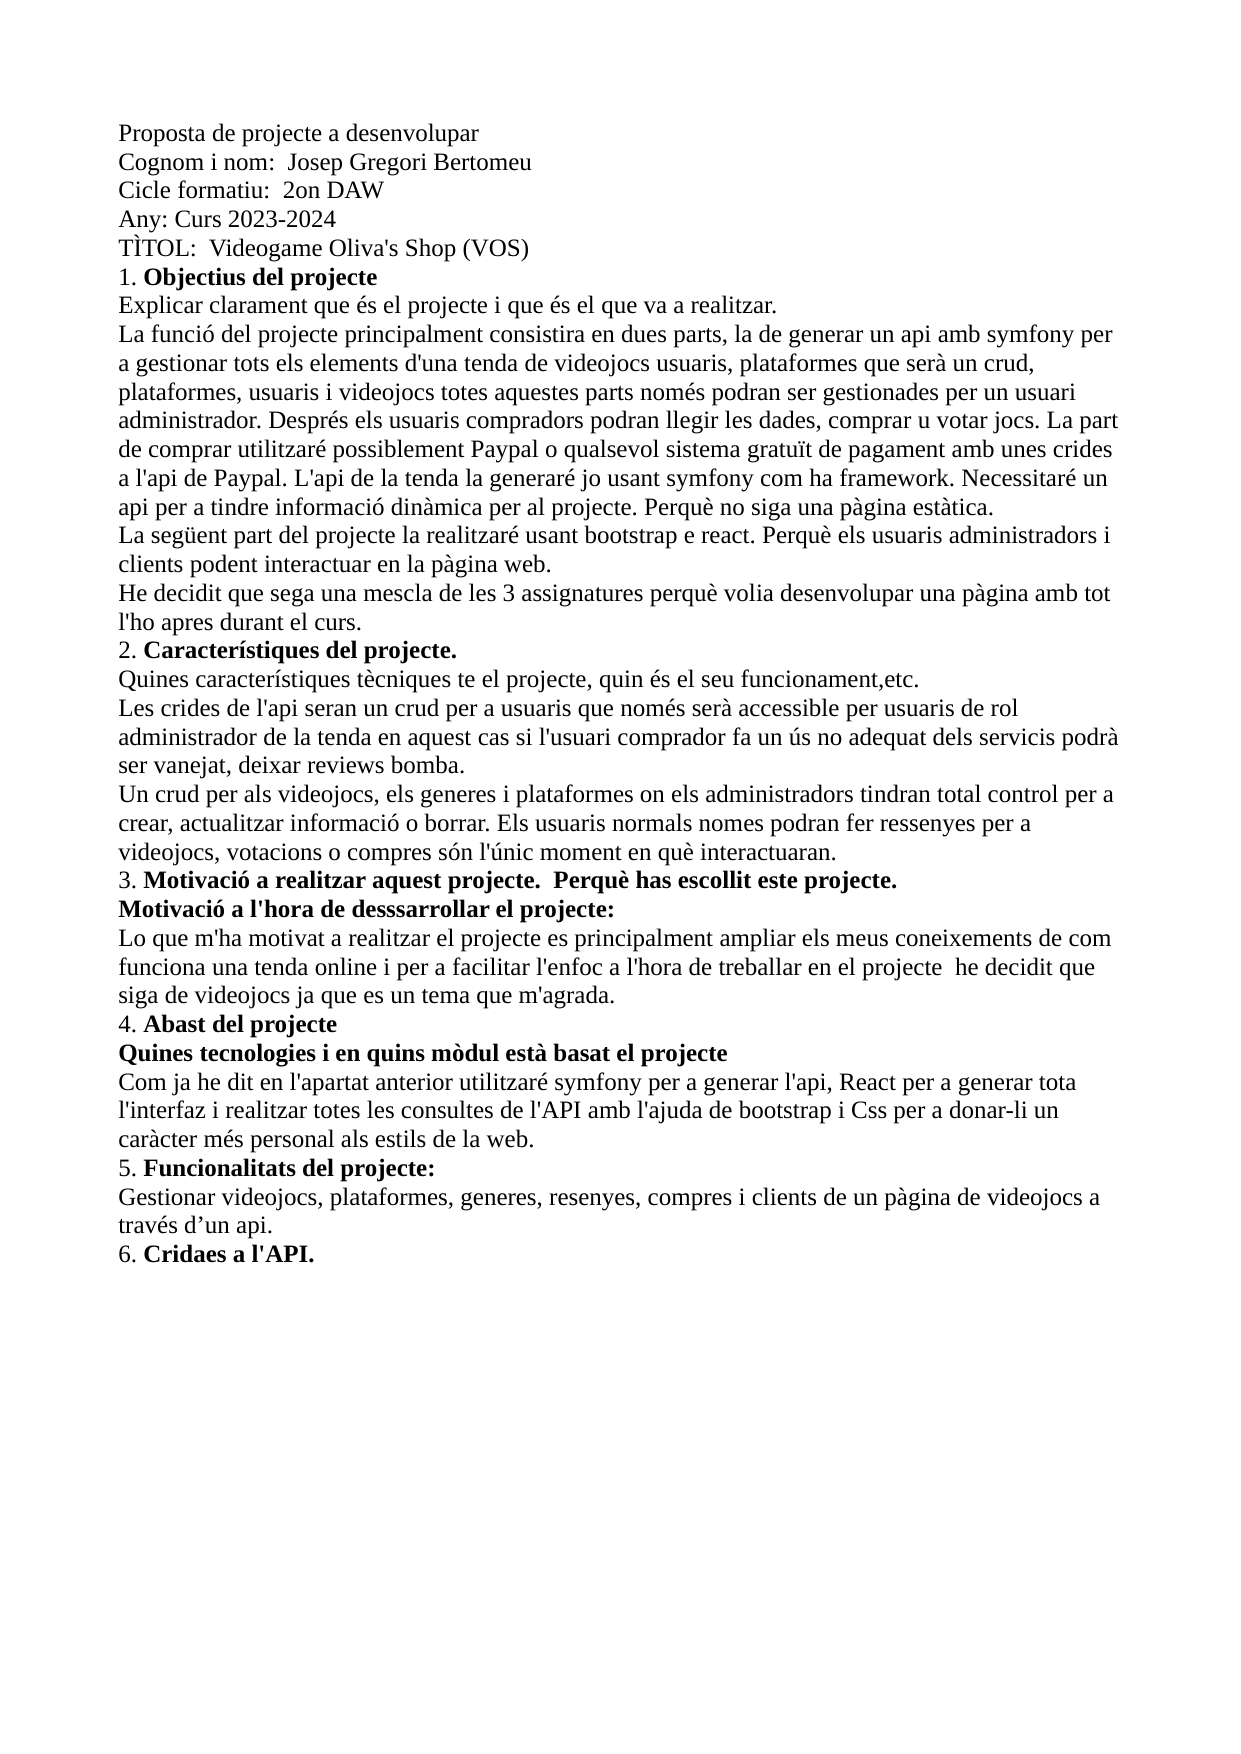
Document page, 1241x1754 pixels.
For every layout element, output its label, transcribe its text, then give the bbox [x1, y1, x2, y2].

text Les crides de l'api seran un crud per a usuaris que només serà accessible per usuaris de rol administrador de la tenda en aquest cas si l'usuari comprador fa un ús no adequat dels servicis podrà ser vanejat, deixar reviews bomba. [118, 693, 1122, 779]
text 5. Funcionalitats del projecte: [118, 1153, 1122, 1182]
text 1. Objectius del projecte [118, 262, 1122, 291]
text Proposta de projecte a desenvolupar [118, 118, 1122, 147]
text 6. Cridaes a l'API. [118, 1239, 1122, 1268]
text 4. Abast del projecte [118, 1009, 1122, 1038]
text Lo que m'ha motivat a realitzar el projecte es principalment ampliar els meus coneixements de com funciona una tenda online i per a facilitar l'enfoc a l'hora de treballar en el projecte he decidit que siga de videojocs ja que es un tema que m'agrada. [118, 923, 1122, 1009]
text Un crud per als videojocs, els generes i plataformes on els administradors tindran total control per a crear, actualitzar informació o borrar. Els usuaris normals nomes podran fer ressenyes per a videojocs, votacions o compres són l'únic moment en què interactuaran. [118, 779, 1122, 866]
text Quines característiques tècniques te el projecte, quin és el seu funcionament,etc. [118, 664, 1122, 693]
text Quines tecnologies i en quins mòdul està basat el projecte [118, 1038, 1122, 1067]
text Cicle formatiu: 2on DAW [118, 176, 1122, 204]
text TÌTOL: Videogame Oliva's Shop (VOS) [118, 233, 1122, 262]
text 3. Motivació a realitzar aquest projecte. Perquè has escollit este projecte. [118, 866, 1122, 894]
text La següent part del projecte la realitzaré usant bootstrap e react. Perquè els usuaris administradors i clients podent interactuar en la pàgina web. [118, 521, 1122, 578]
text Gestionar videojocs, plataformes, generes, resenyes, compres i clients de un pàgina de videojocs a través d’un api. [118, 1182, 1122, 1239]
text Explicar clarament que és el projecte i que és el que va a realitzar. [118, 291, 1122, 319]
text Any: Curs 2023-2024 [118, 204, 1122, 233]
text 2. Característiques del projecte. [118, 636, 1122, 664]
text Motivació a l'hora de desssarrollar el projecte: [118, 894, 1122, 923]
text La funció del projecte principalment consistira en dues parts, la de generar un api amb symfony per a gestionar tots els elements d'una tenda de videojocs usuaris, plataformes que serà un crud, plataformes, usuaris i videojocs totes aquestes parts només podran ser gestionades per un usuari administrador. Després els usuaris compradors podran llegir les dades, comprar u votar jocs. La part de comprar utilitzaré possiblement Paypal o qualsevol sistema gratuït de pagament amb unes crides a l'api de Paypal. L'api de la tenda la generaré jo usant symfony com ha framework. Necessitaré un api per a tindre informació dinàmica per al projecte. Perquè no siga una pàgina estàtica. [118, 319, 1122, 521]
text Com ja he dit en l'apartat anterior utilitzaré symfony per a generar l'api, React per a generar tota l'interfaz i realitzar totes les consultes de l'API amb l'ajuda de bootstrap i Css per a donar-li un caràcter més personal als estils de la web. [118, 1067, 1122, 1153]
text Cognom i nom: Josep Gregori Bertomeu [118, 147, 1122, 176]
text He decidit que sega una mescla de les 3 assignatures perquè volia desenvolupar una pàgina amb tot l'ho apres durant el curs. [118, 578, 1122, 636]
